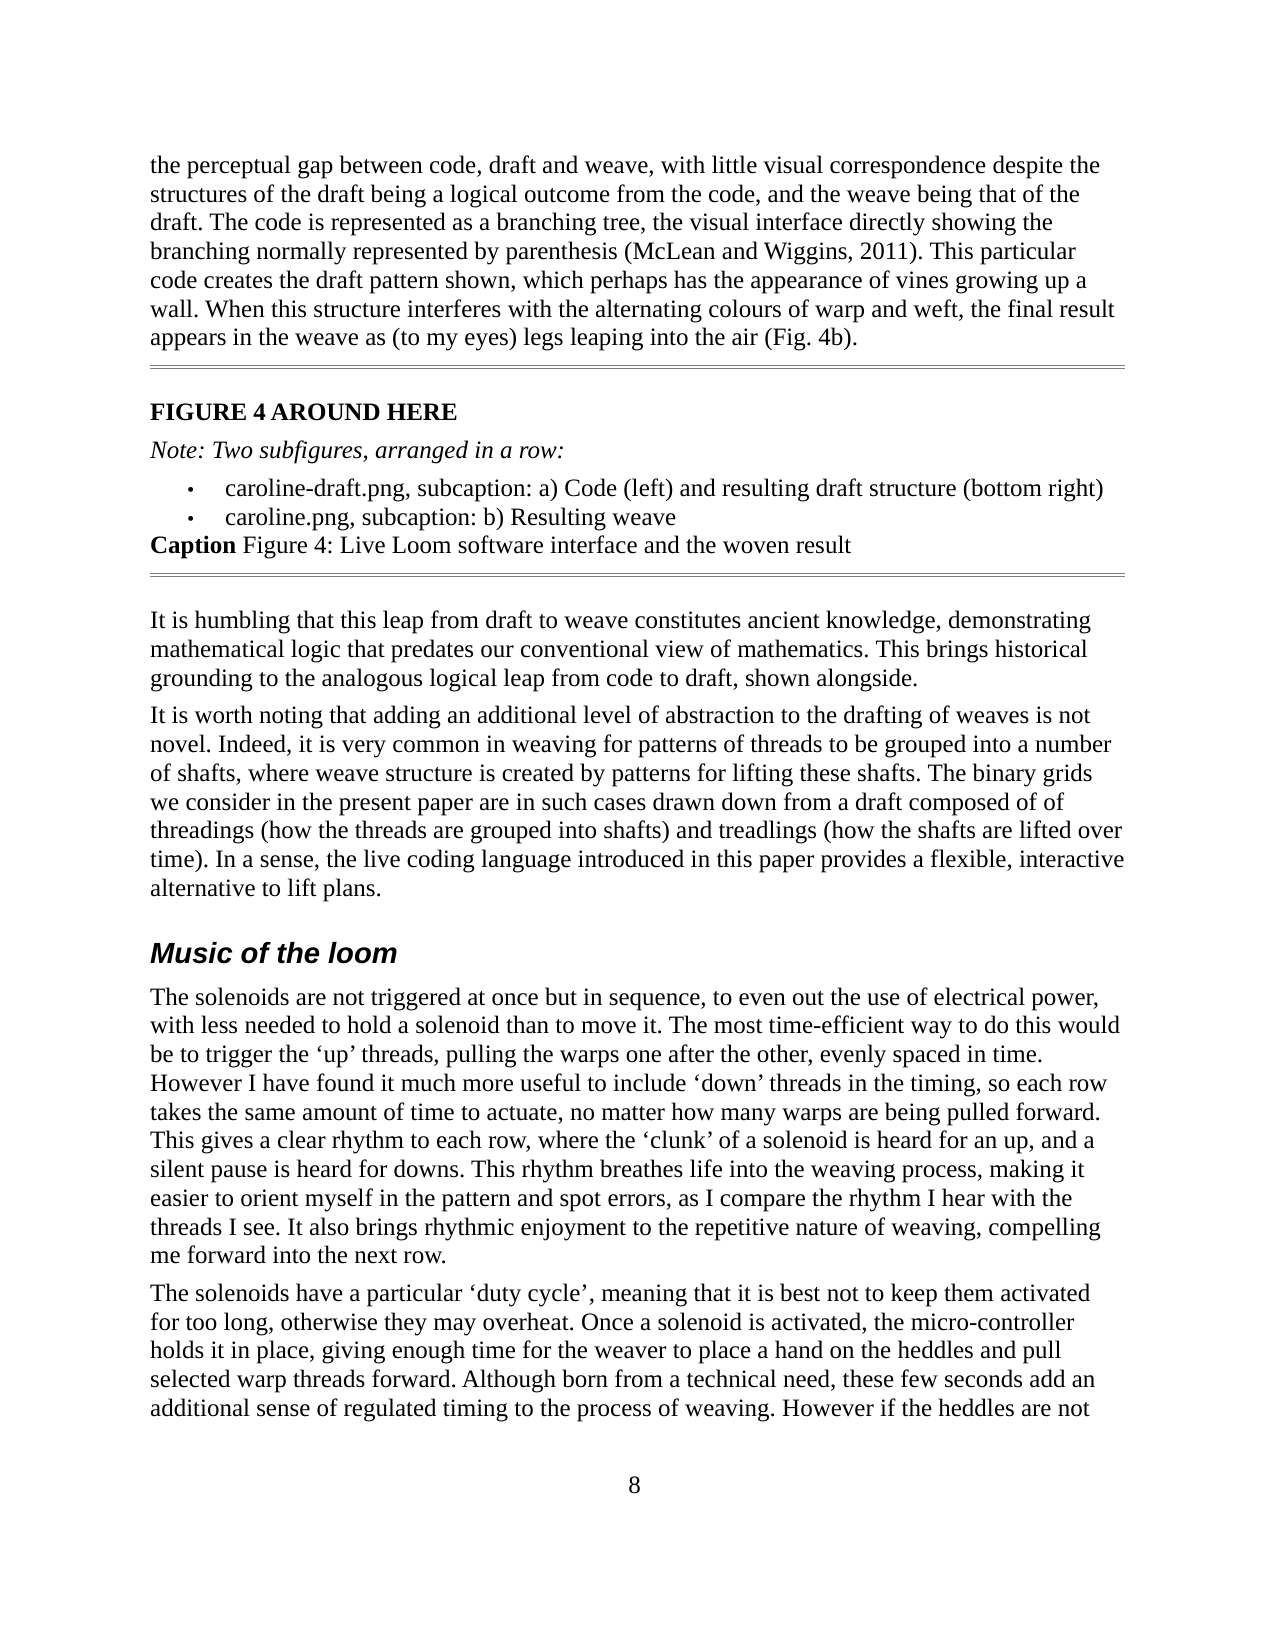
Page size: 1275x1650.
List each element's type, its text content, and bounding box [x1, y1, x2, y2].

list caroline.png, subcaption: b) Resulting weave [187, 502, 1125, 530]
list caroline-draft.png, subcaption: a) Code (left) and resulting draft structure (bottom right) [187, 473, 1125, 502]
subtitle Music of the loom [150, 936, 1125, 969]
text The solenoids are not triggered at once but in sequence, to even out the use of electrical power, with less needed to hold a solenoid than to move it. The most time-efficient way to do this would be to trigger the ‘up’ threads, pulling the warps one after the other, evenly spaced in time. However I have found it much more useful to include ‘down’ threads in the timing, so each row takes the same amount of time to actuate, no matter how many warps are being pulled forward. This gives a clear rhythm to each row, where the ‘clunk’ of a solenoid is heard for an up, and a silent pause is heard for downs. This rhythm breathes life into the weaving process, making it easier to orient myself in the pattern and spot errors, as I compare the rhythm I hear with the threads I see. It also brings rhythmic enjoyment to the repetitive nature of weaving, compelling me forward into the next row. [150, 982, 1125, 1269]
text The solenoids have a particular ‘duty cycle’, meaning that it is best not to keep them activated for too long, otherwise they may overheat. Once a solenoid is activated, the micro-controller holds it in place, giving enough time for the weaver to place a hand on the heddles and pull selected warp threads forward. Although born from a technical need, these few seconds add an additional sense of regulated timing to the process of weaving. However if the heddles are not [150, 1278, 1125, 1422]
text It is worth noting that adding an additional level of abstraction to the drafting of weaves is not novel. Indeed, it is very common in weaving for patterns of threads to be grouped into a number of shafts, where weave structure is created by patterns for lifting these shafts. The binary grids we consider in the present paper are in such cases drawn down from a draft composed of of threadings (how the threads are grouped into shafts) and treadlings (how the shafts are lifted over time). In a sense, the live coding language introduced in this paper provides a flexible, interactive alternative to lift plans. [150, 700, 1125, 902]
text Note: Two subfigures, arranged in a row: [150, 435, 1125, 464]
text the perceptual gap between code, draft and weave, with little visual correspondence despite the structures of the draft being a logical outcome from the code, and the weave being that of the draft. The code is represented as a branching tree, the visual interface directly showing the branching normally represented by parenthesis (McLean and Wiggins, 2011). This particular code creates the draft pattern shown, which perhaps has the appearance of vines growing up a wall. When this structure interferes with the alternating colours of warp and weft, the final result appears in the weave as (to my eyes) legs leaping into the air (Fig. 4b). [150, 150, 1125, 351]
text Caption Figure 4: Live Loom software interface and the woven result [150, 530, 1125, 559]
text It is humbling that this leap from draft to weave constitutes ancient knowledge, demonstrating mathematical logic that predates our conventional view of mathematics. This brings historical grounding to the analogous logical leap from code to draft, shown alongside. [150, 605, 1125, 691]
text FIGURE 4 AROUND HERE [150, 397, 1125, 426]
